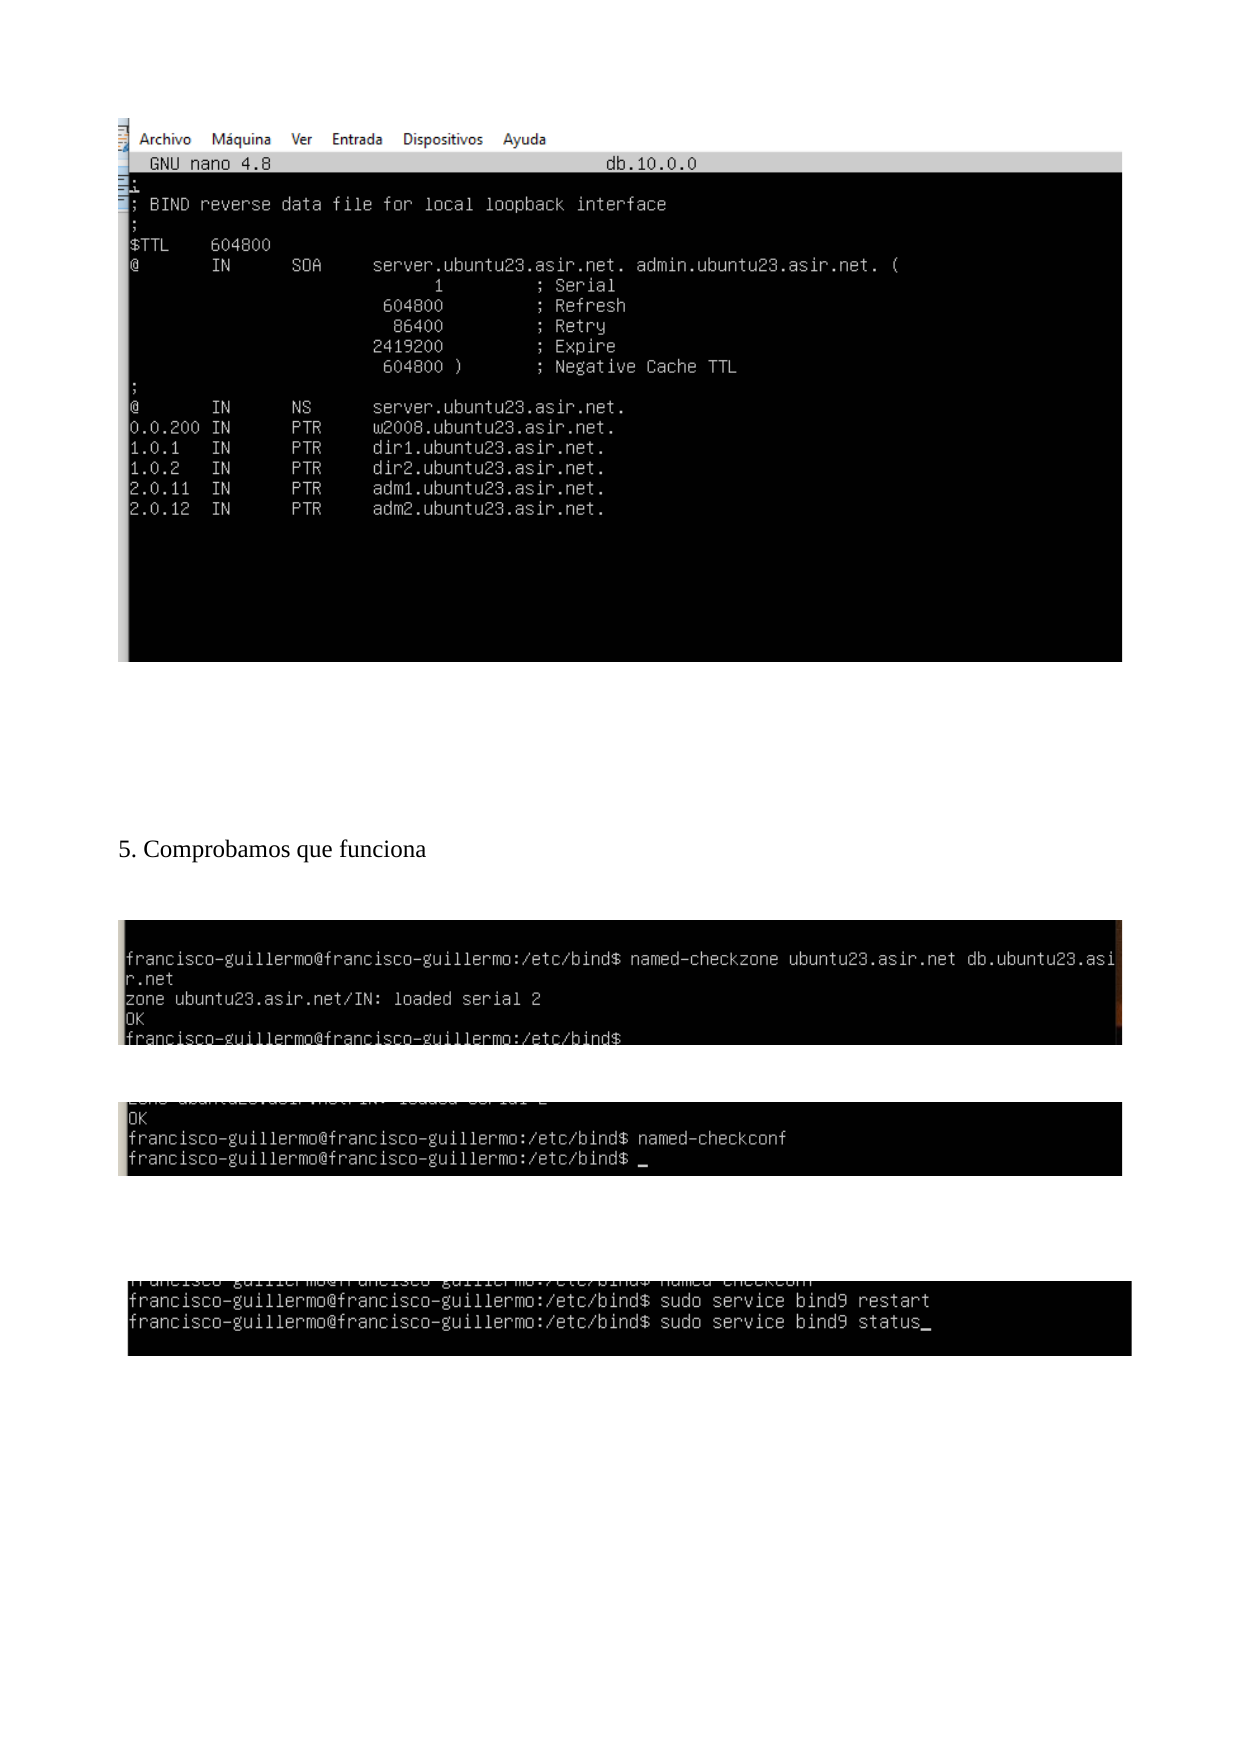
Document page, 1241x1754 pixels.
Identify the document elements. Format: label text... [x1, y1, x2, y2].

picture [118, 920, 1123, 1045]
picture [118, 118, 1123, 662]
picture [118, 1102, 1123, 1176]
text 5. Comprobamos que funciona [118, 834, 1122, 862]
picture [127, 1281, 1132, 1356]
